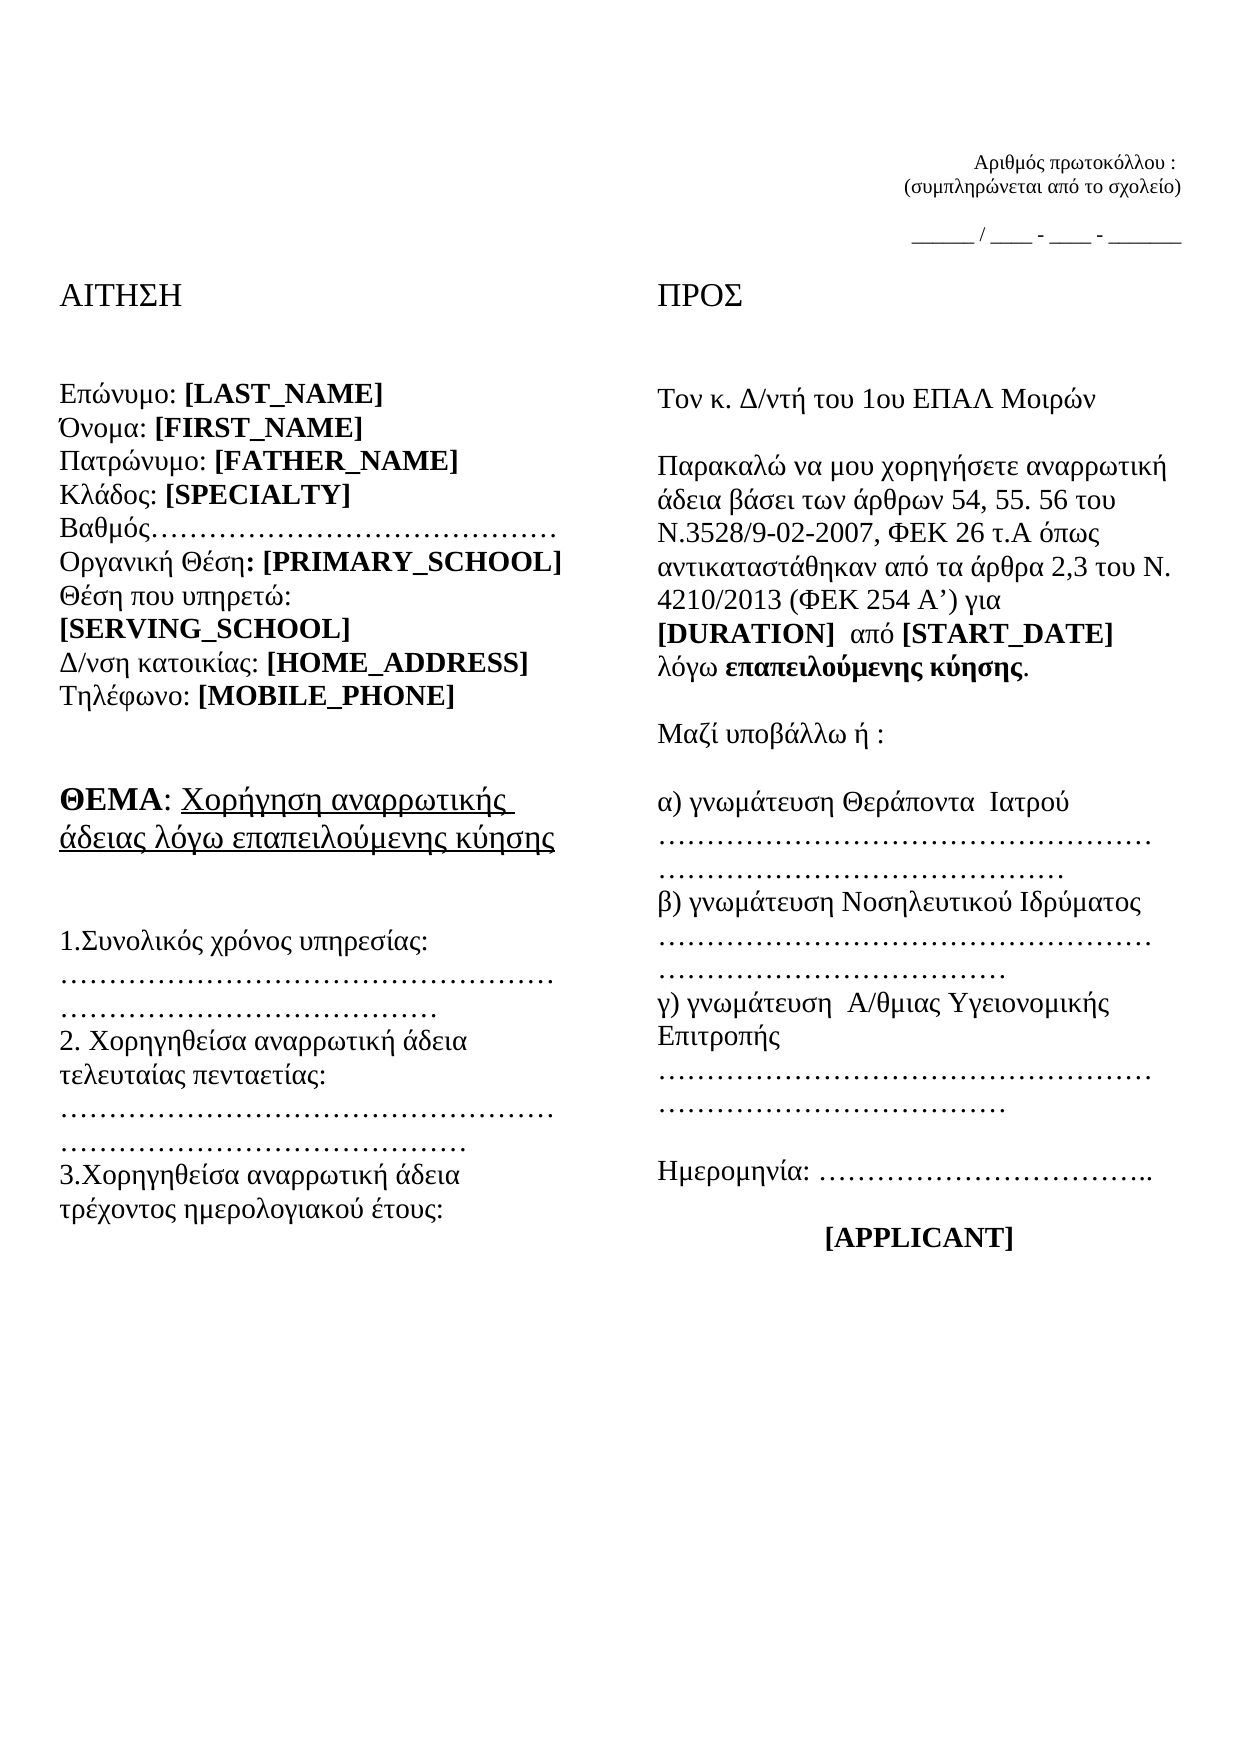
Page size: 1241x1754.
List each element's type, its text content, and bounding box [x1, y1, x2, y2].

text α) γνωμάτευση Θεράποντα Ιατρού [657, 784, 1181, 817]
text Κλάδος: [SPECIALTY] [59, 477, 583, 511]
text …………………………………………………………………………… [657, 918, 1181, 985]
text Τον κ. Δ/ντή του 1ου ΕΠΑΛ Μοιρών [657, 381, 1181, 415]
text Όνομα: [FIRST_NAME] [59, 410, 583, 443]
text Παρακαλώ να μου χορηγήσετε αναρρωτική άδεια βάσει των άρθρων 54, 55. 56 του Ν.3528/9-02-2007, ΦΕΚ 26 τ.Α όπως αντικαταστάθηκαν από τα άρθρα 2,3 του Ν. 4210/2013 (ΦΕΚ 254 Α’) για [DURATION] από [START_DATE] λόγω επαπειλούμενης κύησης. [657, 448, 1181, 683]
text Βαθμός…………………………………… [59, 511, 583, 544]
text Πατρώνυμο: [FATHER_NAME] [59, 443, 583, 477]
text ……………………………………………………………………………… [59, 956, 583, 1023]
text ΠΡΟΣ [657, 276, 1181, 314]
text β) γνωμάτευση Νοσηλευτικού Ιδρύματος [657, 884, 1181, 918]
text …………………………………………………………………………… [657, 1052, 1181, 1119]
text γ) γνωμάτευση Α/θμιας Υγειονομικής Επιτροπής [657, 985, 1181, 1052]
text Τηλέφωνο: [MOBILE_PHONE] [59, 678, 583, 712]
text 1.Συνολικός χρόνος υπηρεσίας: [59, 923, 583, 956]
text ………………………………………………………………………………… [657, 817, 1181, 884]
text Μαζί υποβάλλω ή : [657, 717, 1181, 750]
text Επώνυμο: [LAST_NAME] [59, 376, 583, 410]
text ΑΙΤΗΣΗ [59, 276, 583, 343]
text Οργανική Θέση: [PRIMARY_SCHOOL] [59, 544, 583, 578]
text …………………………………………………………………………………3.Χορηγηθείσα αναρρωτική άδεια τρέχοντος ημερολογιακού έτους: [59, 1090, 583, 1224]
text Ημερομηνία: …………………………….. [657, 1153, 1181, 1186]
text 2. Χορηγηθείσα αναρρωτική άδεια τελευταίας πενταετίας: [59, 1023, 583, 1090]
text Θέση που υπηρετώ: [SERVING_SCHOOL] [59, 578, 583, 645]
text Δ/νση κατοικίας: [HOME_ADDRESS] [59, 645, 583, 678]
text [APPLICANT] [657, 1220, 1181, 1253]
text ΘΕΜΑ: Χορήγηση αναρρωτικής άδειας λόγω επαπειλούμενης κύησης [59, 779, 583, 856]
